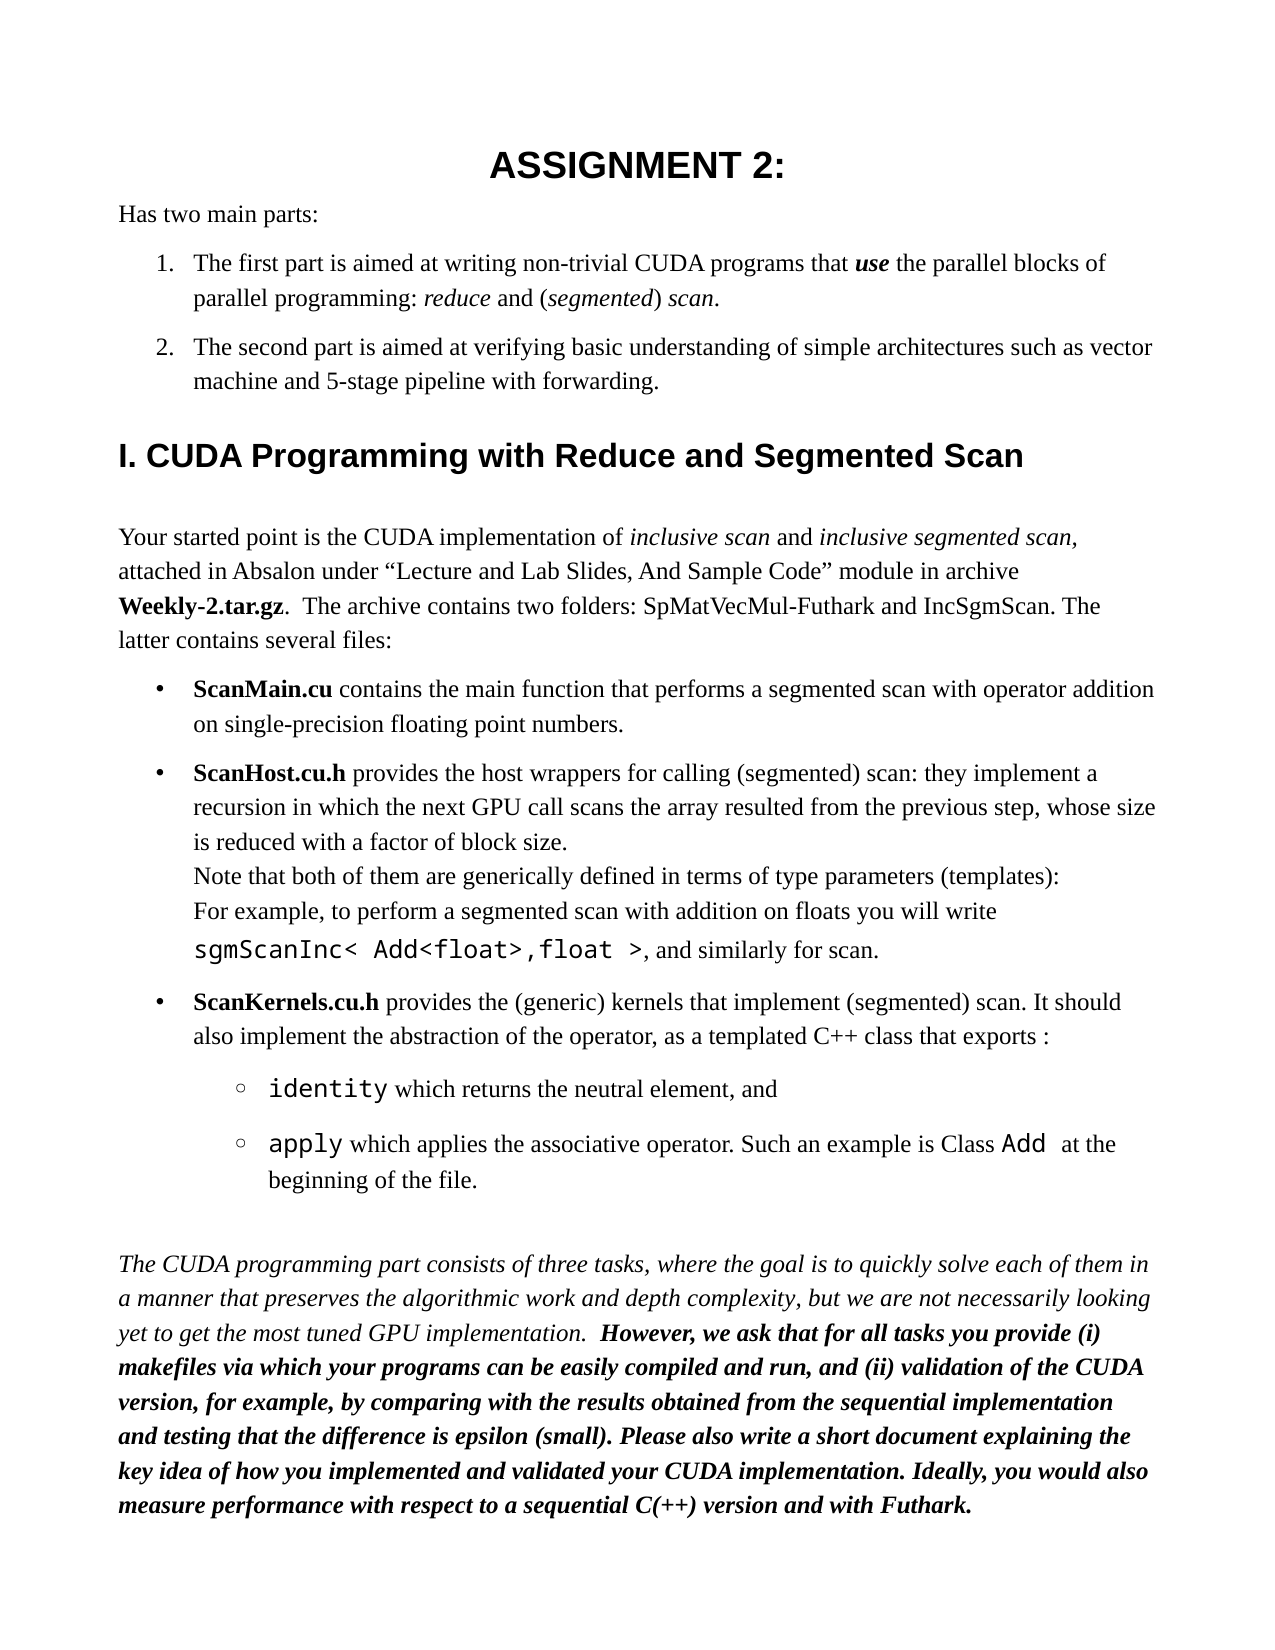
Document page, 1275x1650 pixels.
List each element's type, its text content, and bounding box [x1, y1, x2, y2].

subtitle I. CUDA Programming with Reduce and Segmented Scan [118, 436, 1157, 475]
list apply which applies the associative operator. Such an example is Class Add at the beginning of the file. [231, 1126, 1157, 1194]
text Your started point is the CUDA implementation of inclusive scan and inclusive segmented scan, attached in Absalon under “Lecture and Lab Slides, And Sample Code” module in archive Weekly-2.tar.gz. The archive contains two folders: SpMatVecMul-Futhark and IncSgmScan. The latter contains several files: [118, 487, 1157, 654]
text The CUDA programming part consists of three tasks, where the goal is to quickly solve each of them in a manner that preserves the algorithmic work and depth complexity, but we are not necessarily looking yet to get the most tuned GPU implementation. However, we ask that for all tasks you provide (i) makefiles via which your programs can be easily compiled and run, and (ii) validation of the CUDA version, for example, by comparing with the results obtained from the sequential implementation and testing that the difference is epsilon (small). Please also write a short document explaining the key idea of how you implemented and validated your CUDA implementation. Ideally, you would also measure performance with respect to a sequential C(++) version and with Futhark. [118, 1214, 1157, 1519]
text Has two main parts: [118, 199, 1157, 228]
subtitle ASSIGNMENT 2: [118, 143, 1157, 187]
list ScanMain.cu contains the main function that performs a segmented scan with operator addition on single-precision floating point numbers. [156, 674, 1157, 738]
list identity which returns the neutral element, and [231, 1070, 1157, 1104]
list ScanKernels.cu.h provides the (generic) kernels that implement (segmented) scan. It should also implement the abstraction of the operator, as a templated C++ class that exports : [156, 987, 1157, 1050]
list The first part is aimed at writing non-trivial CUDA programs that use the parallel blocks of parallel programming: reduce and (segmented) scan. [156, 248, 1157, 312]
list The second part is aimed at verifying basic understanding of simple architectures such as vector machine and 5-stage pipeline with forwarding. [156, 332, 1157, 395]
list ScanHost.cu.h provides the host wrappers for calling (segmented) scan: they implement a recursion in which the next GPU call scans the array resulted from the previous step, whose size is reduced with a factor of block size. Note that both of them are generically defined in terms of type parameters (templates): For example, to perform a segmented scan with addition on floats you will write sgmScanInc< Add<float>,float >, and similarly for scan. [156, 758, 1157, 965]
